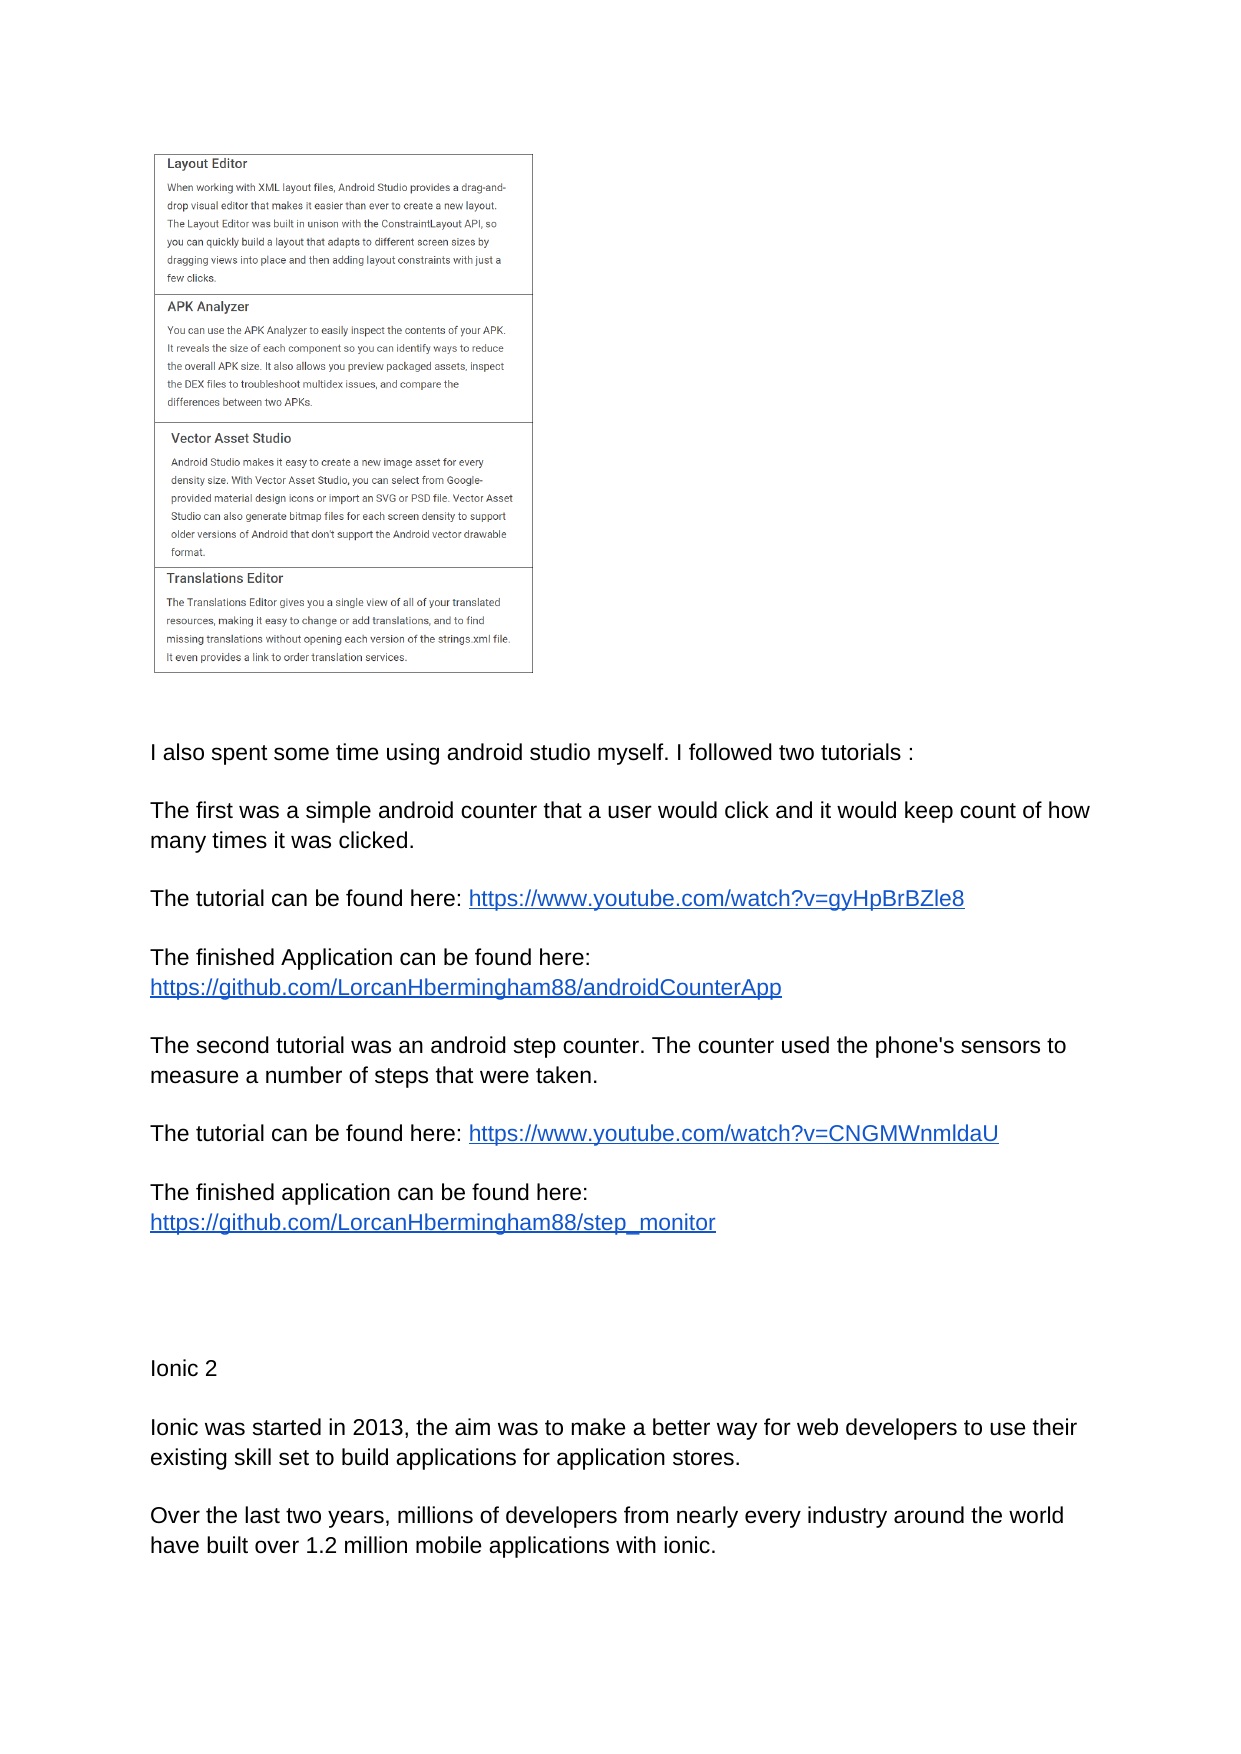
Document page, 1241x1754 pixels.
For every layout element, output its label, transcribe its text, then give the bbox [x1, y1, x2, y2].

text Ionic was started in 2013, the aim was to make a better way for web developers to use their existing skill set to build applications for application stores. [150, 1415, 1090, 1470]
text I also spent some time using android studio myself. I followed two tutorials : [150, 739, 1090, 765]
picture [150, 150, 537, 677]
text The second tutorial was an android step counter. The counter used the phone's sensors to measure a number of steps that were taken. [150, 1033, 1090, 1088]
text The tutorial can be found here: https://www.youtube.com/watch?v=CNGMWnmldaU [150, 1121, 1090, 1147]
text The tutorial can be found here: https://www.youtube.com/watch?v=gyHpBrBZle8 [150, 886, 1090, 912]
text The finished Application can be found here: https://github.com/LorcanHbermingham88/androidCounterApp [150, 945, 1090, 1000]
text The first was a simple android counter that a user would click and it would keep count of how many times it was clicked. [150, 798, 1090, 853]
text The finished application can be found here: https://github.com/LorcanHbermingham88/step_monitor [150, 1180, 1090, 1235]
text Ionic 2 [150, 1356, 1090, 1382]
text Over the last two years, millions of developers from nearly every industry around the world have built over 1.2 million mobile applications with ionic. [150, 1503, 1090, 1558]
